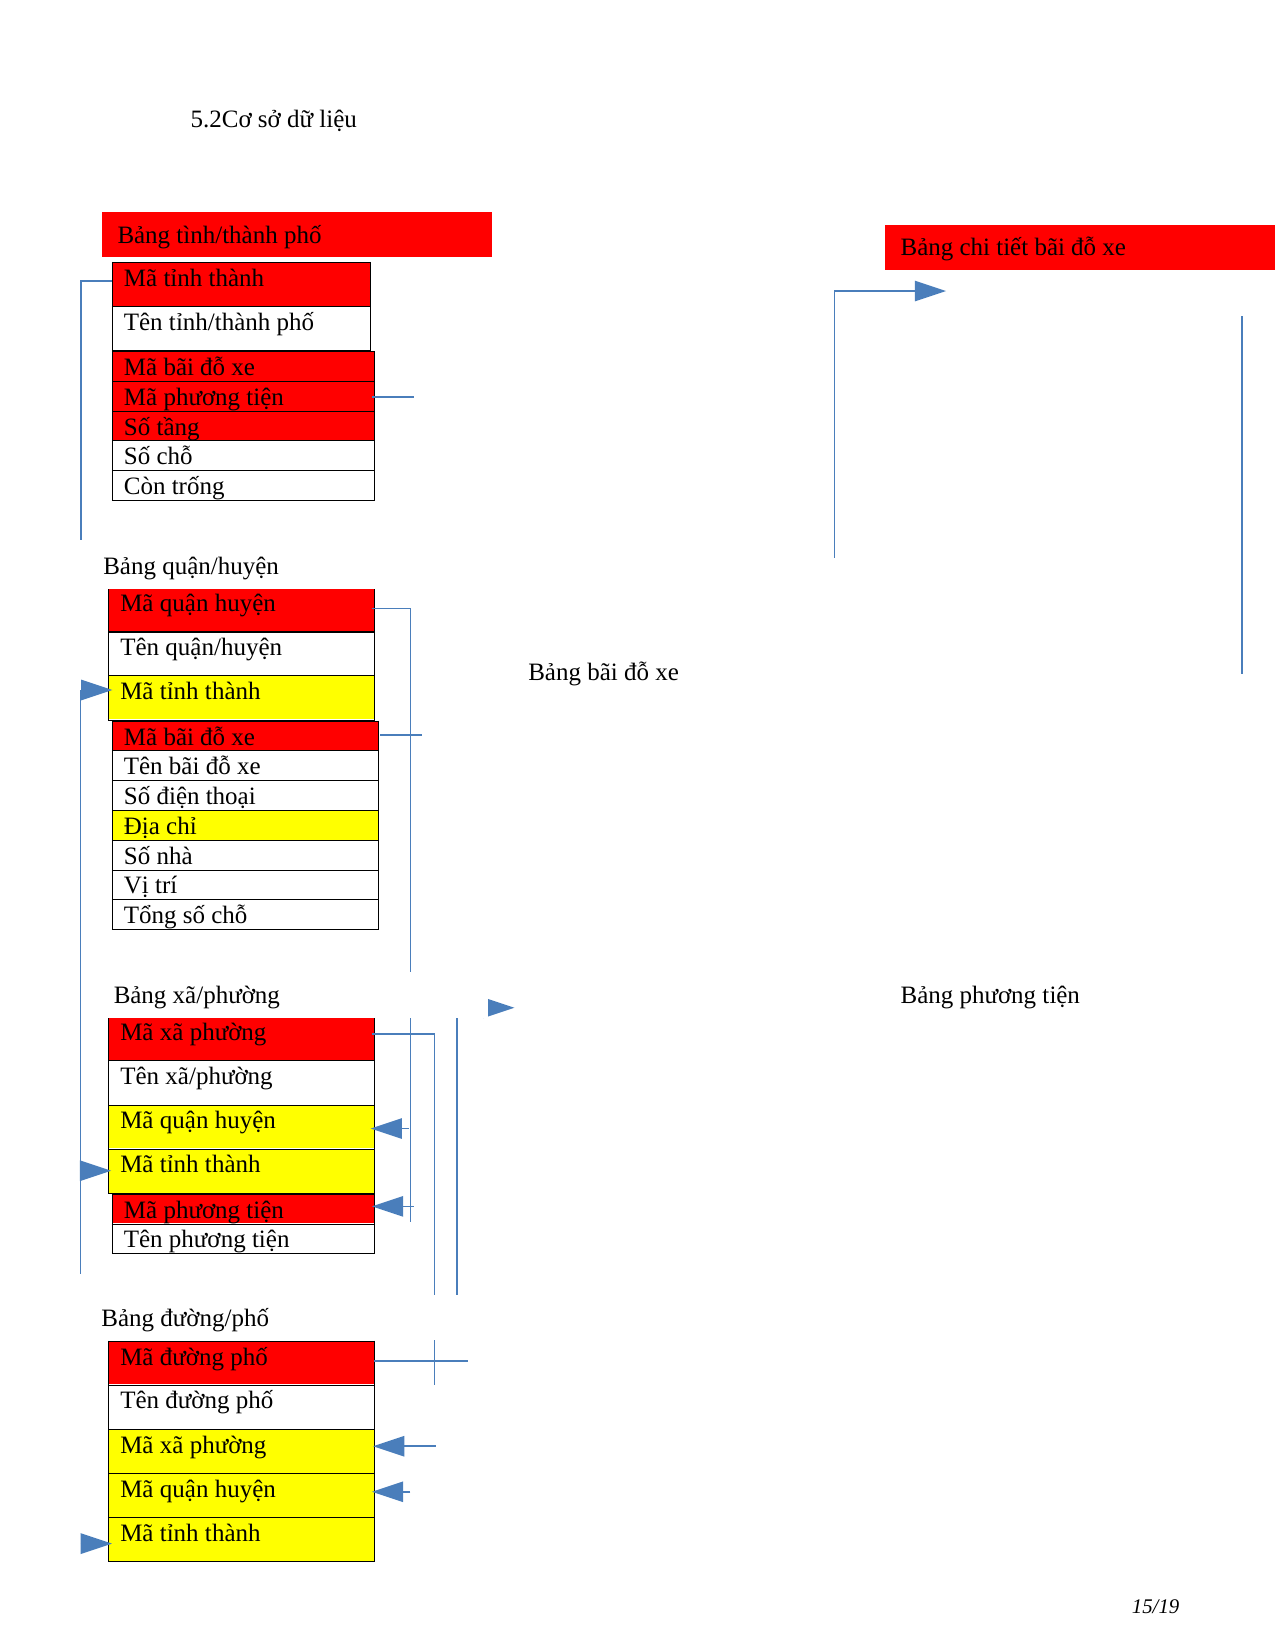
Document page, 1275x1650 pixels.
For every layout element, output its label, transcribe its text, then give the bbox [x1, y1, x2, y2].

table_cell Số chỗ [113, 441, 374, 470]
text Bảng đường/phố [101, 1303, 461, 1331]
table_cell Số nhà [113, 841, 378, 869]
table_cell Còn trống [113, 471, 374, 500]
table_header Mã tỉnh thành [885, 225, 1275, 270]
table_cell Mã quận huyện [109, 1106, 374, 1148]
table_cell Vị trí [113, 871, 378, 899]
table_header Mã phương tiện [113, 1195, 374, 1223]
table_cell Tên quận/huyện [109, 633, 374, 675]
table_header Mã đường phố [109, 1342, 374, 1384]
table_cell Tên quận/huyện [513, 650, 902, 695]
table_cell Mã tỉnh thành [109, 676, 374, 719]
table_header Mã tỉnh thành [113, 263, 370, 306]
table_cell Mã xã phường [109, 1430, 374, 1473]
text Bảng quận/huyện [103, 551, 462, 580]
table_cell Tên đường phố [109, 1386, 374, 1429]
text Bảng phương tiện [900, 981, 1260, 1009]
table_cell Tên bãi đỗ xe [113, 751, 378, 780]
table_header Mã quận huyện [109, 589, 374, 631]
table_cell Tổng số chỗ [113, 900, 378, 929]
table_cell Mã tỉnh thành [109, 1518, 374, 1561]
table_header Mã bãi đỗ xe [113, 352, 374, 381]
table_cell Tên tỉnh/thành phố [113, 307, 370, 350]
table_cell Địa chỉ [113, 811, 378, 840]
table_cell Số điện thoại [113, 781, 378, 810]
table_cell Tên phương tiện [113, 1225, 374, 1253]
table_header Mã xã phường [109, 1018, 374, 1060]
table_cell Tên xã/phường [109, 1061, 374, 1104]
table_cell Mã quận huyện [109, 1474, 374, 1517]
table_header Mã tỉnh thành [102, 212, 492, 257]
table_header Mã bãi đỗ xe [113, 722, 378, 750]
table_cell Số tầng [113, 412, 374, 440]
text Bảng xã/phường [113, 980, 473, 1009]
table_cell Mã phương tiện [113, 382, 374, 411]
list Cơ sở dữ liệu [190, 104, 1181, 132]
table_cell Mã tỉnh thành [109, 1150, 374, 1193]
